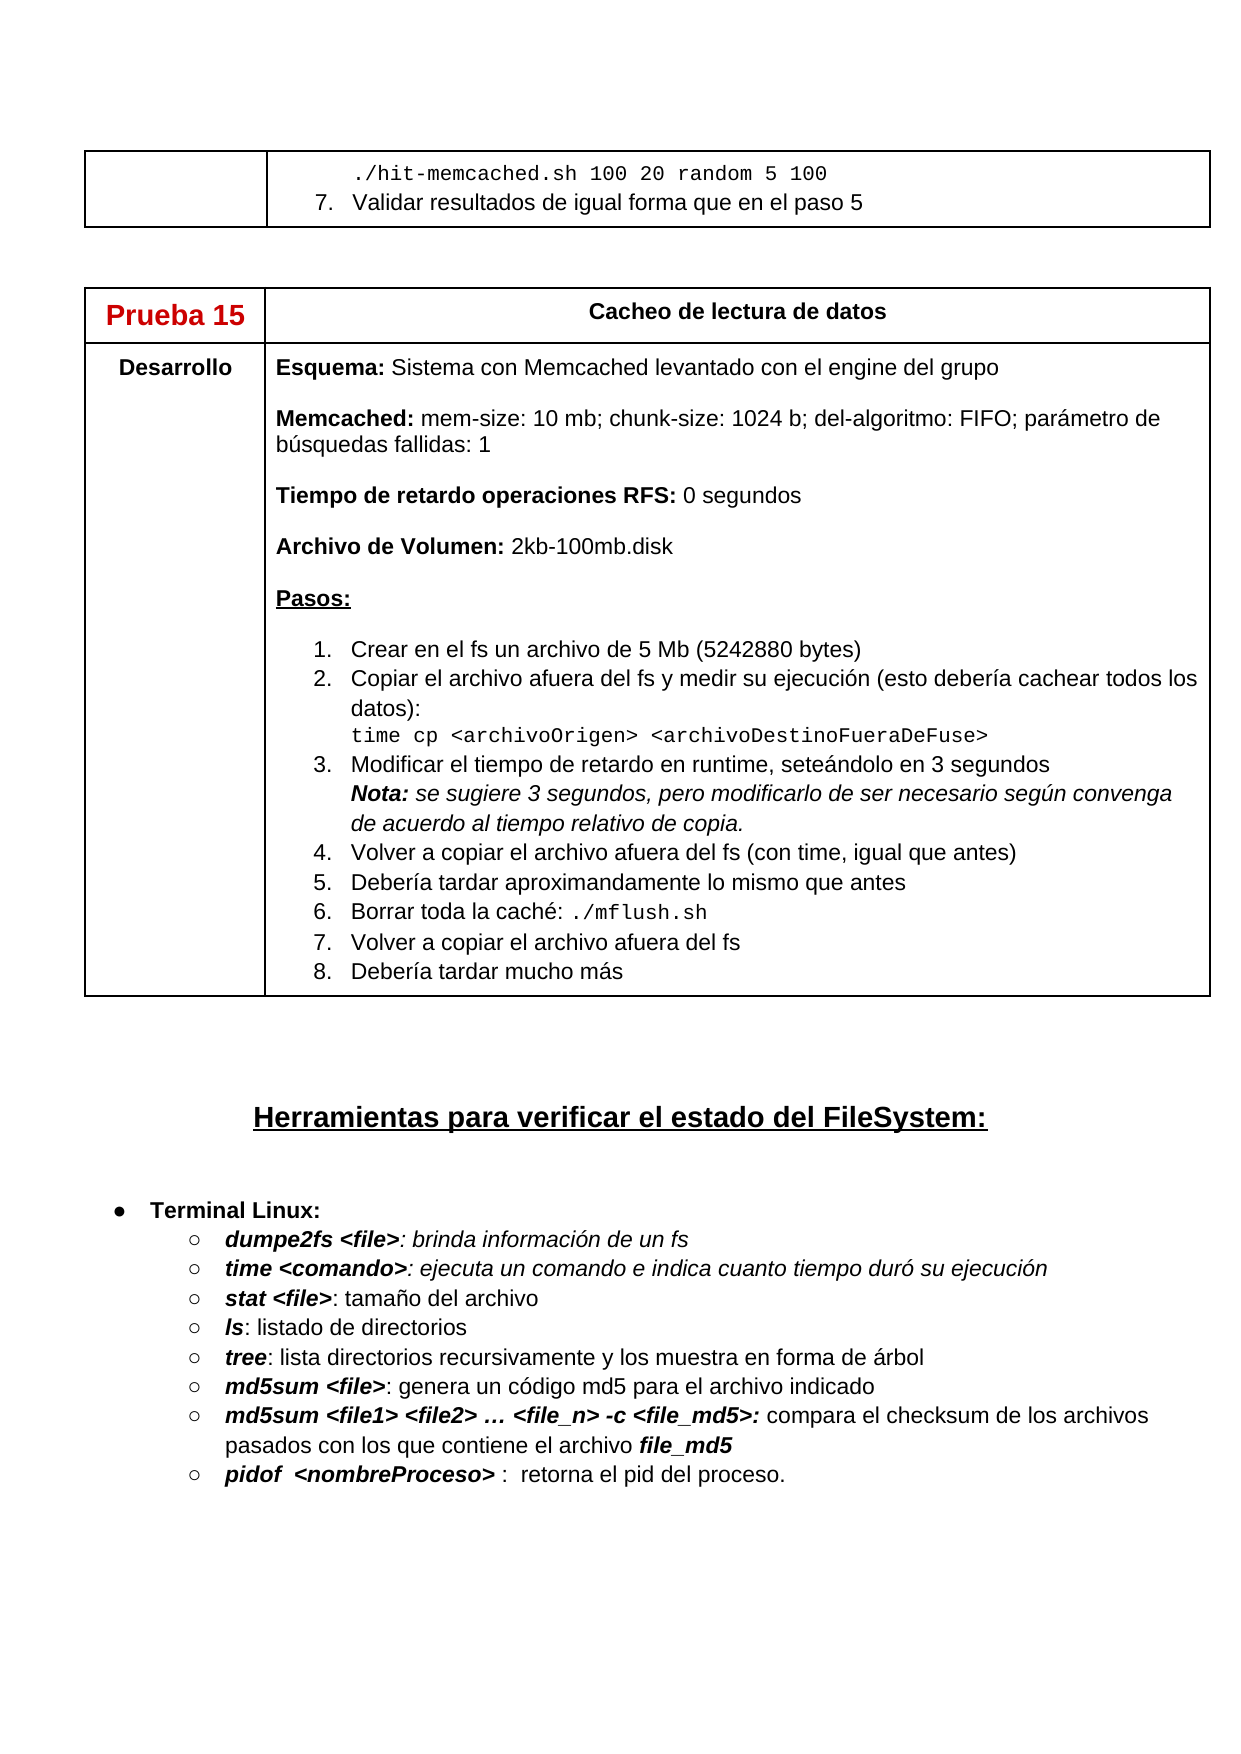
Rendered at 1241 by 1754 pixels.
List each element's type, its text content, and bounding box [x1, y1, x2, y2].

list dumpe2fs <file>: brinda información de un fs [187, 1227, 1165, 1252]
table_header Prueba 15 [86, 289, 264, 342]
table_cell Esquema: Sistema con Memcached levantado con el engine del grupo Memcached: mem-size: 10 mb; chunk-size: 1024 b; del-algoritmo: FIFO; parámetro de búsquedas fallidas: 1 Tiempo de retardo operaciones RFS: 0 segundos Archivo de Volumen: 2kb-100mb.disk Pasos: Crear en el fs un archivo de 5 Mb (5242880 bytes) Copiar el archivo afuera del fs y medir su ejecución (esto debería cachear todos los datos): time cp <archivoOrigen> <archivoDestinoFueraDeFuse> Modificar el tiempo de retardo en runtime, seteándolo en 3 segundos Nota: se sugiere 3 segundos, pero modificarlo de ser necesario según convenga de acuerdo al tiempo relativo de copia. Volver a copiar el archivo afuera del fs (con time, igual que antes) Debería tardar aproximandamente lo mismo que antes Borrar toda la caché: ./mflush.sh Volver a copiar el archivo afuera del fs Debería tardar mucho más [266, 344, 1209, 995]
list md5sum <file1> <file2> … <file_n> -c <file_md5>: compara el checksum de los archivos pasados con los que contiene el archivo file_md5 [187, 1403, 1165, 1458]
list Terminal Linux: [112, 1197, 1165, 1223]
table_header Cacheo de lectura de datos [266, 289, 1209, 342]
table_cell Desarrollo [86, 344, 264, 995]
text Herramientas para verificar el estado del FileSystem: [75, 1101, 1165, 1134]
table_cell [86, 152, 266, 226]
list pidof <nombreProceso> : retorna el pid del proceso. [187, 1462, 1165, 1487]
list ls: listado de directorios [187, 1315, 1165, 1341]
list time <comando>: ejecuta un comando e indica cuanto tiempo duró su ejecución [187, 1256, 1165, 1282]
list stat <file>: tamaño del archivo [187, 1286, 1165, 1311]
table_cell ./hit-memcached.sh 100 20 random 5 100 Validar resultados de igual forma que en el paso 5 [268, 152, 1209, 226]
list md5sum <file>: genera un código md5 para el archivo indicado [187, 1374, 1165, 1399]
list tree: lista directorios recursivamente y los muestra en forma de árbol [187, 1344, 1165, 1370]
